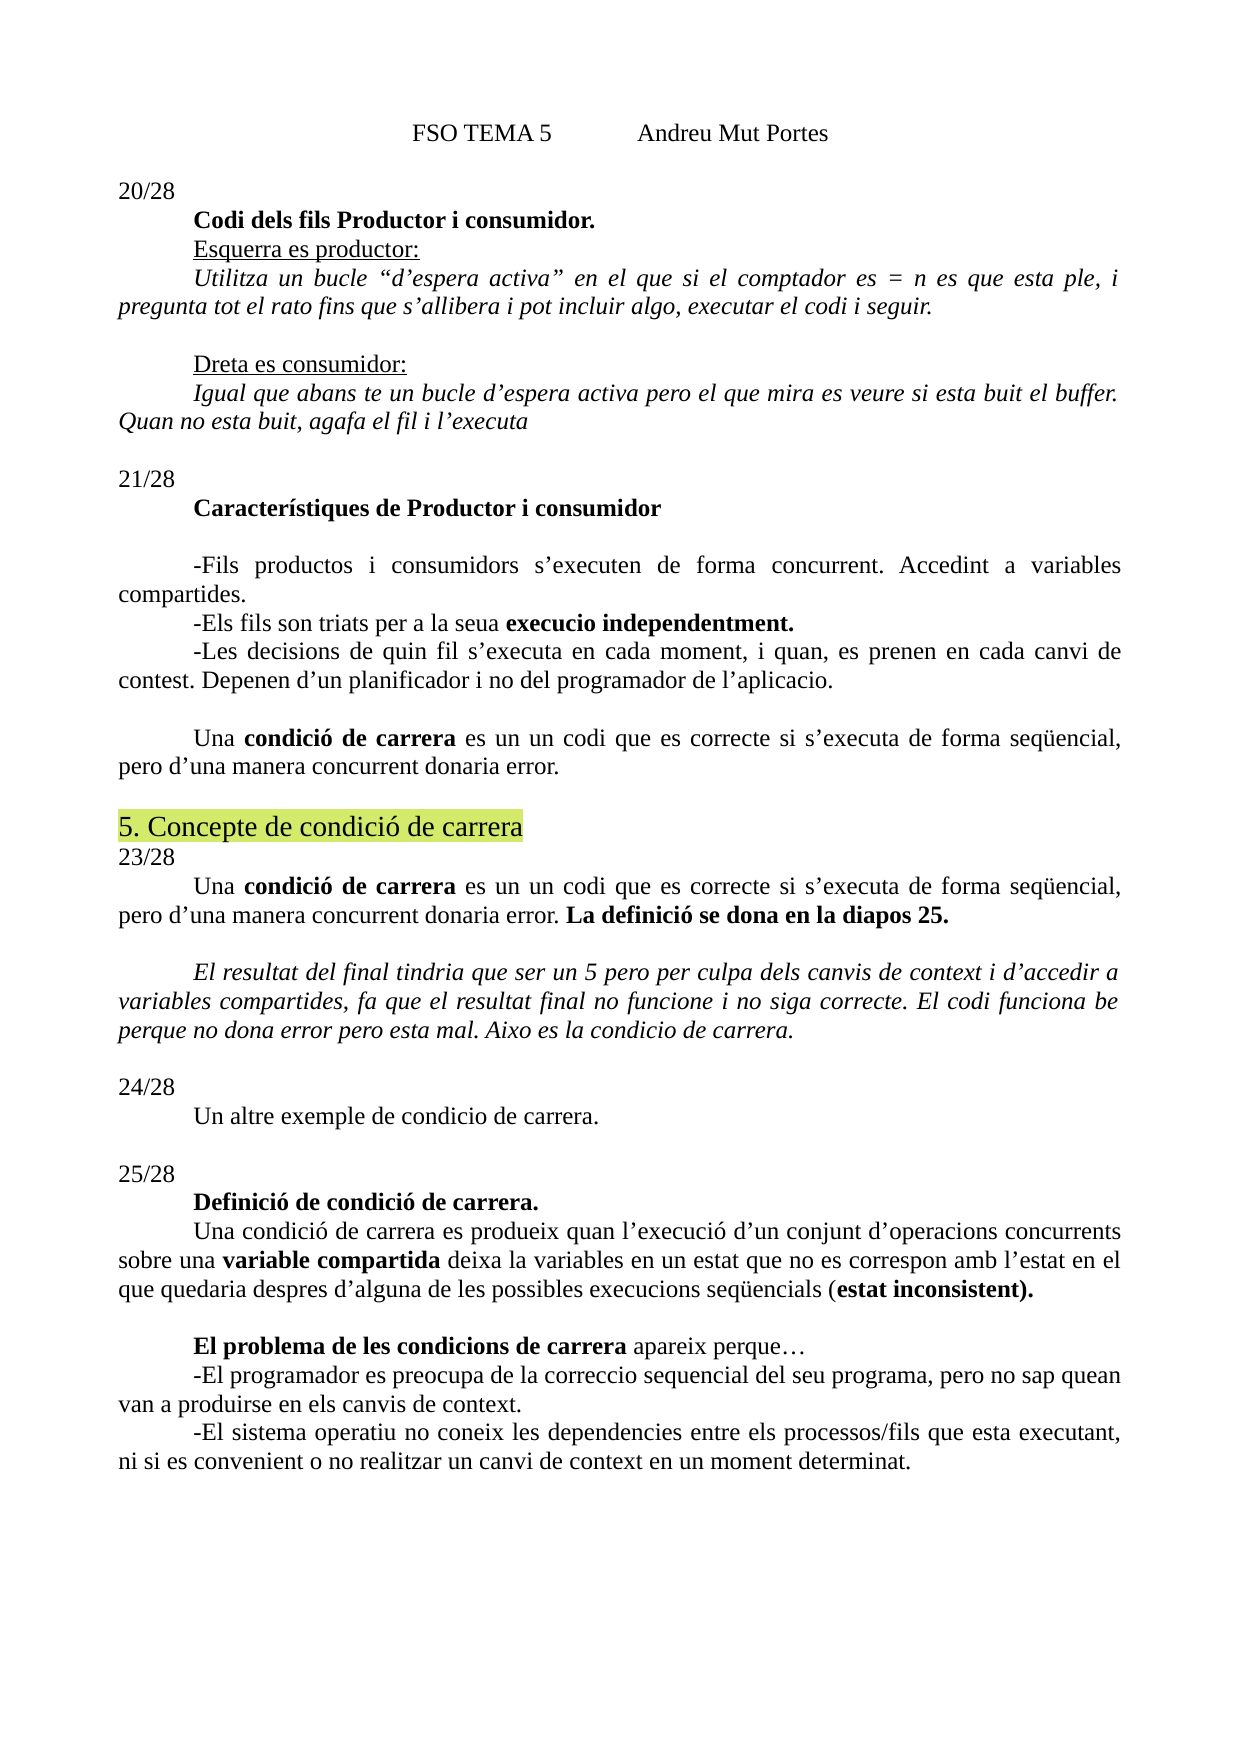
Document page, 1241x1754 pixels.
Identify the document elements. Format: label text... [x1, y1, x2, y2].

text Característiques de Productor i consumidor [118, 493, 1122, 521]
text -El programador es preocupa de la correccio sequencial del seu programa, pero no sap quean van a produirse en els canvis de context. [118, 1360, 1122, 1417]
text Esquerra es productor: [118, 234, 1122, 263]
text -Les decisions de quin fil s’executa en cada moment, i quan, es prenen en cada canvi de contest. Depenen d’un planificador i no del programador de l’aplicacio. [118, 636, 1122, 694]
text El resultat del final tindria que ser un 5 pero per culpa dels canvis de context i d’accedir a variables compartides, fa que el resultat final no funcione i no siga correcte. El codi funciona be perque no dona error pero esta mal. Aixo es la condicio de carrera. [118, 957, 1122, 1044]
text 24/28 [118, 1072, 1122, 1101]
text 23/28 [118, 842, 1122, 871]
text 21/28 [118, 464, 1122, 493]
text Igual que abans te un bucle d’espera activa pero el que mira es veure si esta buit el buffer. Quan no esta buit, agafa el fil i l’executa [118, 378, 1122, 435]
text Una condició de carrera es un un codi que es correcte si s’executa de forma seqüencial, pero d’una manera concurrent donaria error. [118, 723, 1122, 780]
text 5. Concepte de condició de carrera [118, 809, 1122, 842]
text -Els fils son triats per a la seua execucio independentment. [118, 608, 1122, 636]
text -El sistema operatiu no coneix les dependencies entre els processos/fils que esta executant, ni si es convenient o no realitzar un canvi de context en un moment determinat. [118, 1417, 1122, 1475]
text Utilitza un bucle “d’espera activa” en el que si el comptador es = n es que esta ple, i pregunta tot el rato fins que s’allibera i pot incluir algo, executar el codi i seguir. [118, 263, 1122, 320]
text Dreta es consumidor: [118, 349, 1122, 378]
text -Fils productos i consumidors s’executen de forma concurrent. Accedint a variables compartides. [118, 550, 1122, 608]
text 25/28 [118, 1159, 1122, 1187]
text Una condició de carrera es produeix quan l’execució d’un conjunt d’operacions concurrents sobre una variable compartida deixa la variables en un estat que no es correspon amb l’estat en el que quedaria despres d’alguna de les possibles execucions seqüencials (estat inconsistent). [118, 1216, 1122, 1302]
text El problema de les condicions de carrera apareix perque… [118, 1331, 1122, 1360]
text Codi dels fils Productor i consumidor. [118, 205, 1122, 234]
text Definició de condició de carrera. [118, 1187, 1122, 1216]
text Una condició de carrera es un un codi que es correcte si s’executa de forma seqüencial, pero d’una manera concurrent donaria error. La definició se dona en la diapos 25. [118, 871, 1122, 929]
text Un altre exemple de condicio de carrera. [118, 1101, 1122, 1130]
text 20/28 [118, 176, 1122, 205]
